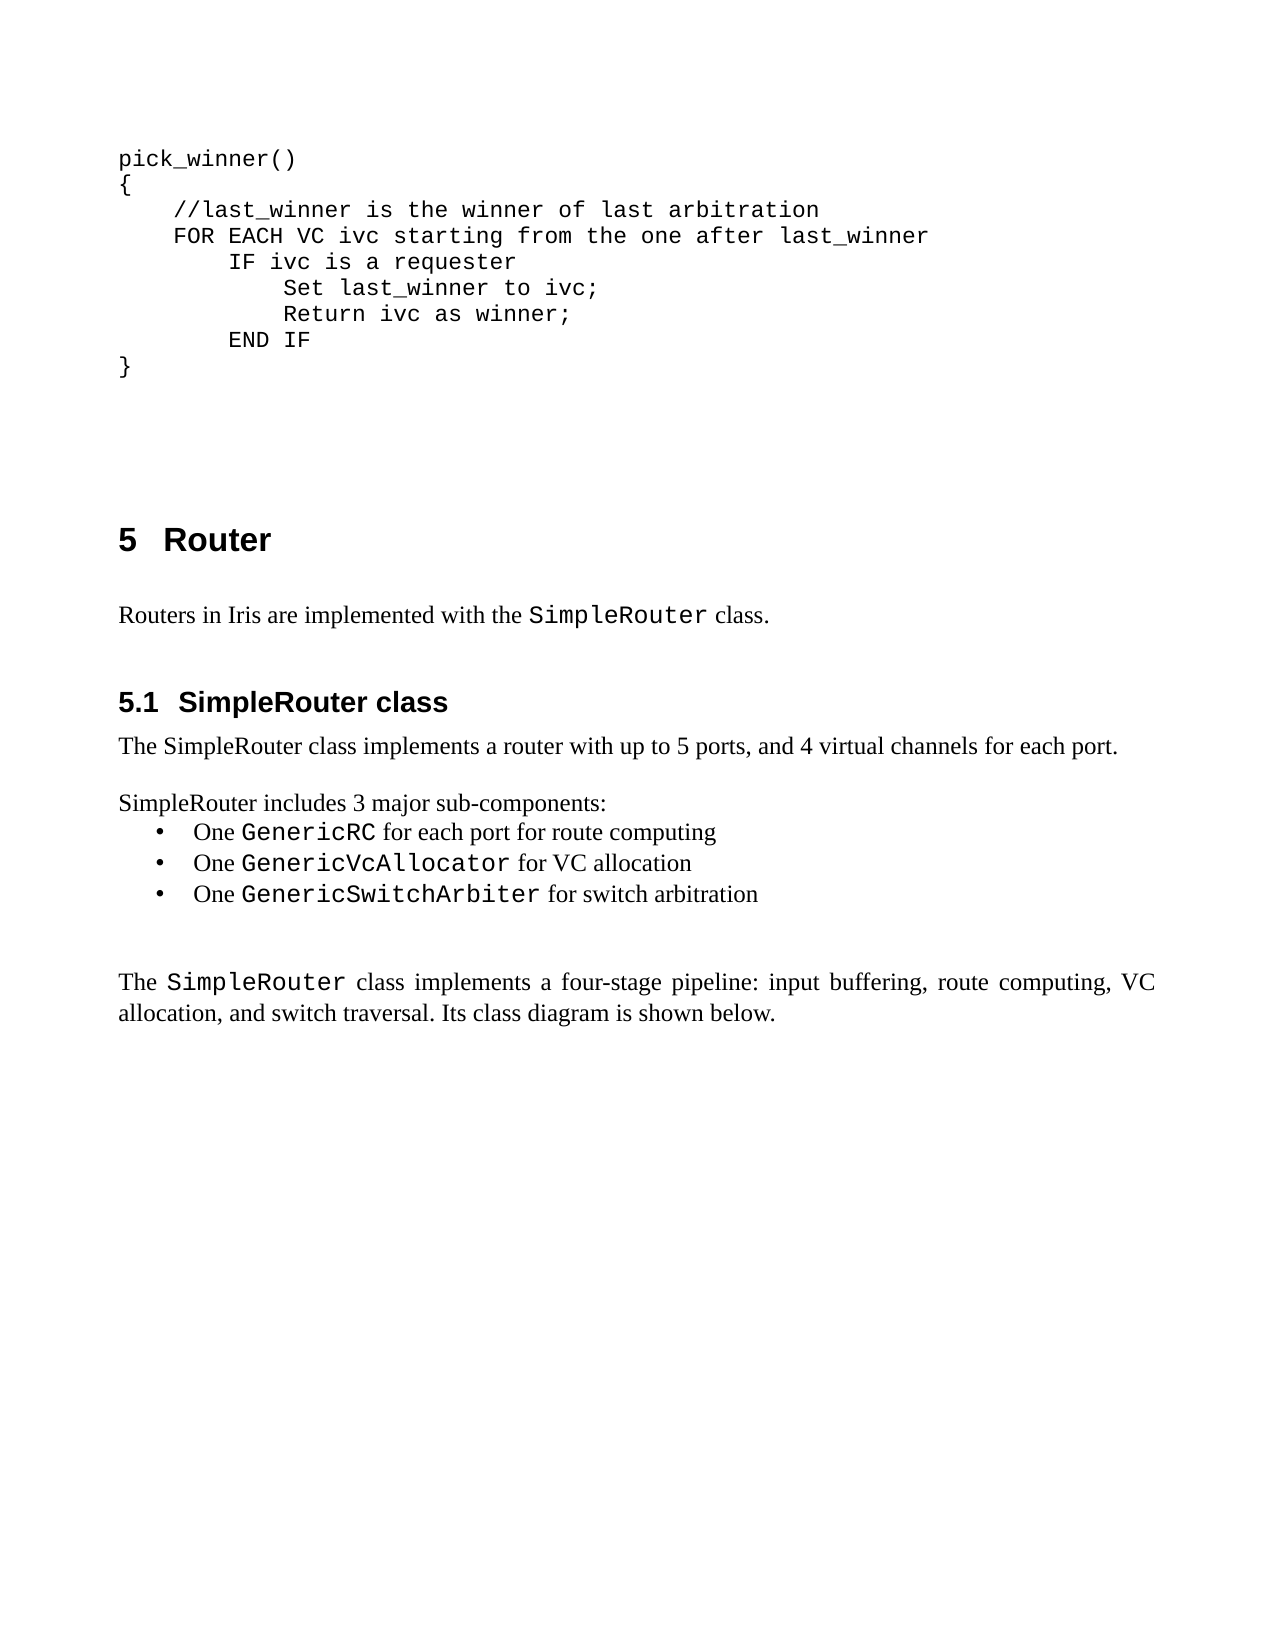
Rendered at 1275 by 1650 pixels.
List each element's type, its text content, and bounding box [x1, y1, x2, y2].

text //last_winner is the winner of last arbitration [118, 199, 1157, 225]
text IF ivc is a requester [118, 251, 1157, 277]
text FOR EACH VC ivc starting from the one after last_winner [118, 225, 1157, 251]
text The SimpleRouter class implements a router with up to 5 ports, and 4 virtual channels for each port. [118, 731, 1157, 759]
list One GenericSwitchArbiter for switch arbitration [156, 879, 1157, 909]
list One GenericVcAllocator for VC allocation [156, 848, 1157, 879]
text { [118, 173, 1157, 199]
text Routers in Iris are implemented with the SimpleRouter class. [118, 600, 1157, 631]
text Set last_winner to ivc; [118, 277, 1157, 302]
text Return ivc as winner; [118, 302, 1157, 328]
text } [118, 354, 1157, 380]
list One GenericRC for each port for route computing [156, 817, 1157, 848]
subtitle SimpleRouter class [118, 685, 1157, 718]
text END IF [118, 328, 1157, 354]
text SimpleRouter includes 3 major sub-components: [118, 788, 1157, 817]
subtitle Router [118, 520, 1157, 559]
text pick_winner() [118, 147, 1157, 173]
text The SimpleRouter class implements a four-stage pipeline: input buffering, route computing, VC allocation, and switch traversal. Its class diagram is shown below. [118, 967, 1157, 1027]
